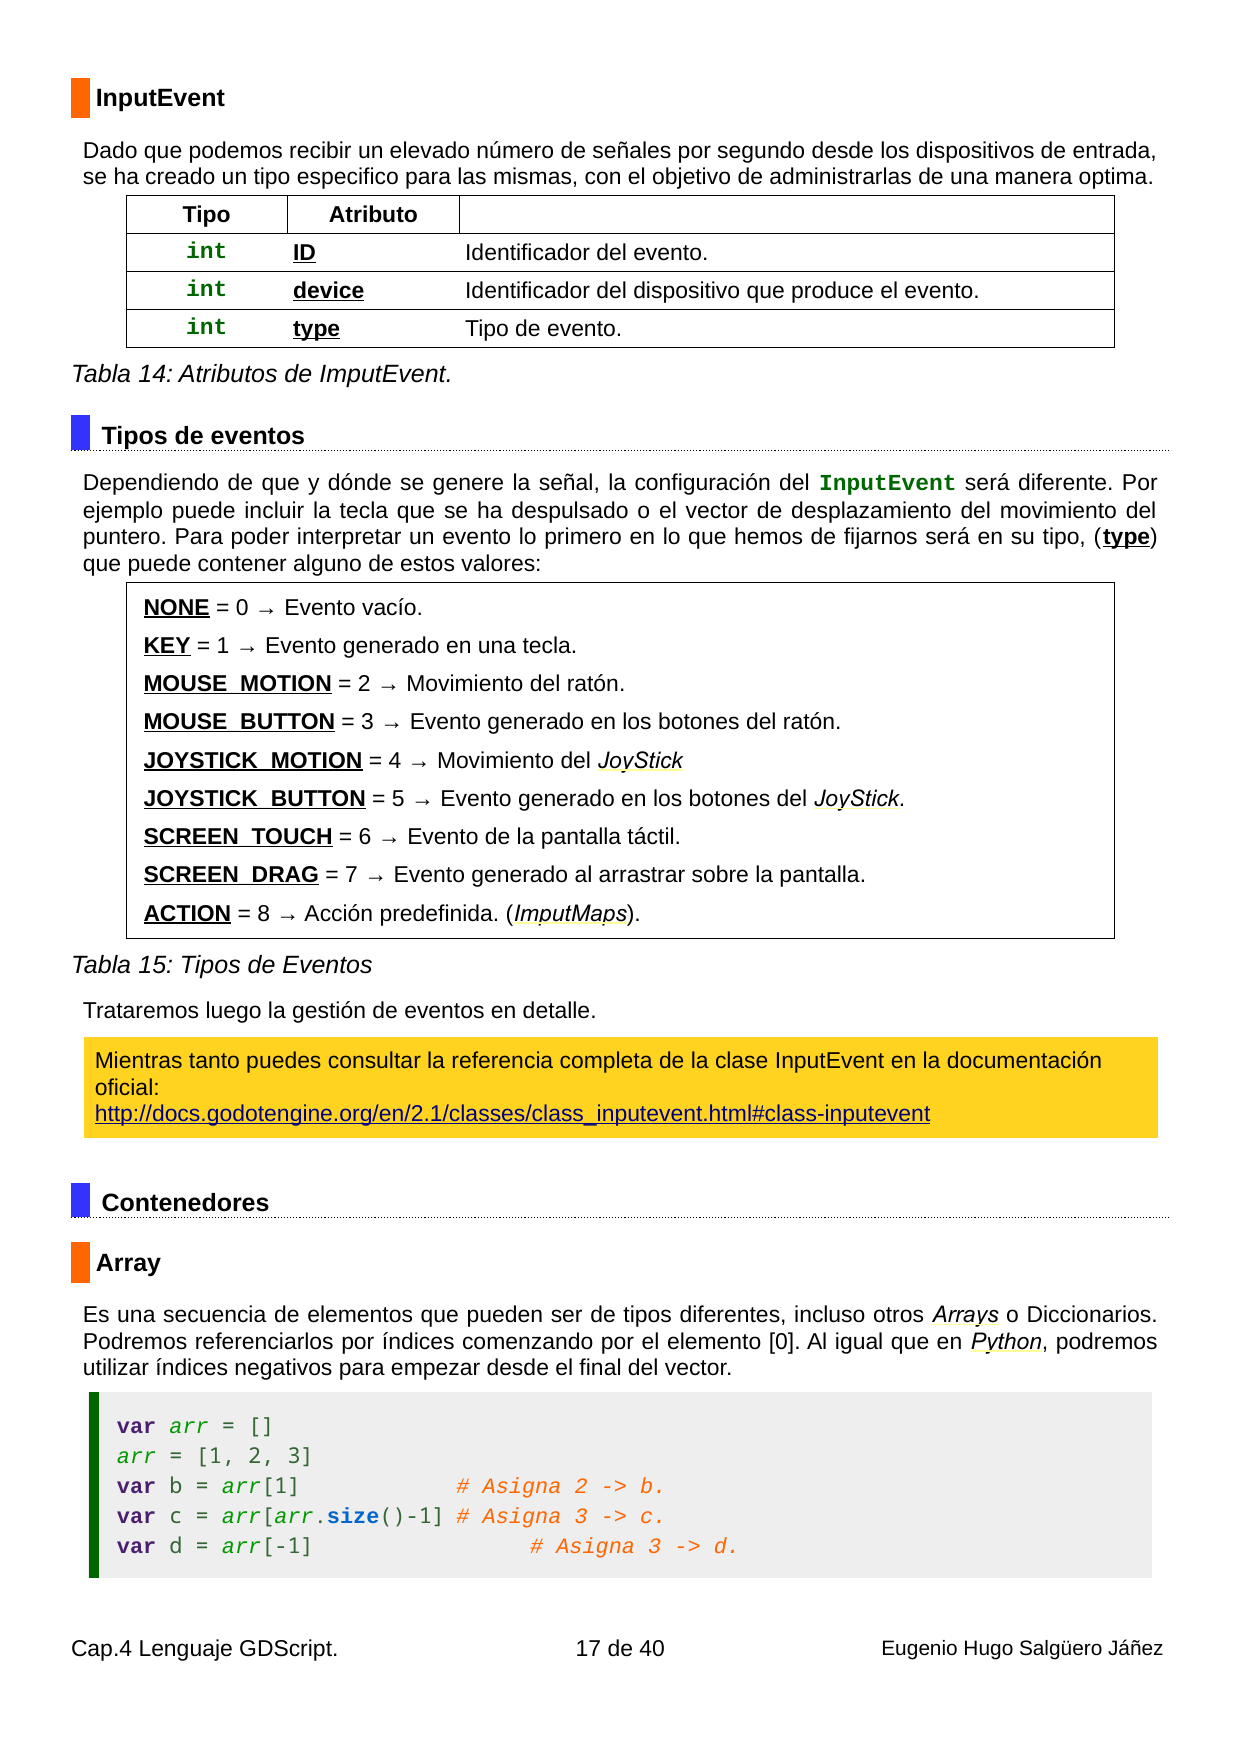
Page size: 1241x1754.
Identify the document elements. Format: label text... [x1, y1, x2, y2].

table_cell Identificador del evento. [459, 234, 1114, 271]
text Dependiendo de que y dónde se genere la señal, la configuración del InputEvent será diferente. Por ejemplo puede incluir la tecla que se ha despulsado o el vector de desplazamiento del movimiento del puntero. Para poder interpretar un evento lo primero en lo que hemos de fijarnos será en su tipo, (type) que puede contener alguno de estos valores: [83, 468, 1158, 576]
table_cell int [127, 234, 287, 271]
text http://docs.godotengine.org/en/2.1/classes/class_inputevent.html#class-inputevent [84, 1088, 1158, 1138]
table_cell device [287, 272, 459, 309]
table_cell type [287, 310, 459, 347]
text var arr = [] [99, 1392, 1152, 1440]
table_cell int [127, 310, 287, 347]
subtitle InputEvent [71, 77, 1169, 118]
text var b = arr[1] # Asigna 2 -> b. [99, 1470, 1152, 1500]
text var c = arr[arr.size()-1] # Asigna 3 -> c. [99, 1500, 1152, 1530]
text Tabla 15: Tipos de Eventos [71, 950, 1169, 979]
text Tabla 14: Atributos de ImputEvent. [71, 359, 1169, 388]
text Trataremos luego la gestión de eventos en detalle. [83, 997, 1158, 1024]
table_header Atributo [288, 196, 459, 233]
subtitle Tipos de eventos [90, 415, 1169, 450]
text arr = [1, 2, 3] [99, 1440, 1152, 1470]
table_header [460, 196, 1114, 233]
subtitle Array [90, 1242, 1169, 1283]
text var d = arr[-1] # Asigna 3 -> d. [99, 1530, 1152, 1578]
text Es una secuencia de elementos que pueden ser de tipos diferentes, incluso otros Arrays o Diccionarios. Podremos referenciarlos por índices comenzando por el elemento [0]. Al igual que en Python, podremos utilizar índices negativos para empezar desde el final del vector. [83, 1301, 1158, 1380]
table_header NONE = 0 → Evento vacío. KEY = 1 → Evento generado en una tecla. MOUSE_MOTION = 2 → Movimiento del ratón. MOUSE_BUTTON = 3 → Evento generado en los botones del ratón. JOYSTICK_MOTION = 4 → Movimiento del JoyStick JOYSTICK_BUTTON = 5 → Evento generado en los botones del JoyStick. SCREEN_TOUCH = 6 → Evento de la pantalla táctil. SCREEN_DRAG = 7 → Evento generado al arrastrar sobre la pantalla. ACTION = 8 → Acción predefinida. (ImputMaps). [127, 583, 1114, 937]
table_cell Tipo de evento. [459, 310, 1114, 347]
table_cell int [127, 272, 287, 309]
table_cell ID [287, 234, 459, 271]
subtitle Contenedores [71, 1182, 1169, 1217]
table_header Tipo [127, 196, 287, 233]
text Dado que podemos recibir un elevado número de señales por segundo desde los dispositivos de entrada, se ha creado un tipo especifico para las mismas, con el objetivo de administrarlas de una manera optima. [83, 137, 1158, 189]
text Mientras tanto puedes consultar la referencia completa de la clase InputEvent en la documentación oficial: [84, 1037, 1158, 1088]
table_cell Identificador del dispositivo que produce el evento. [459, 272, 1114, 309]
